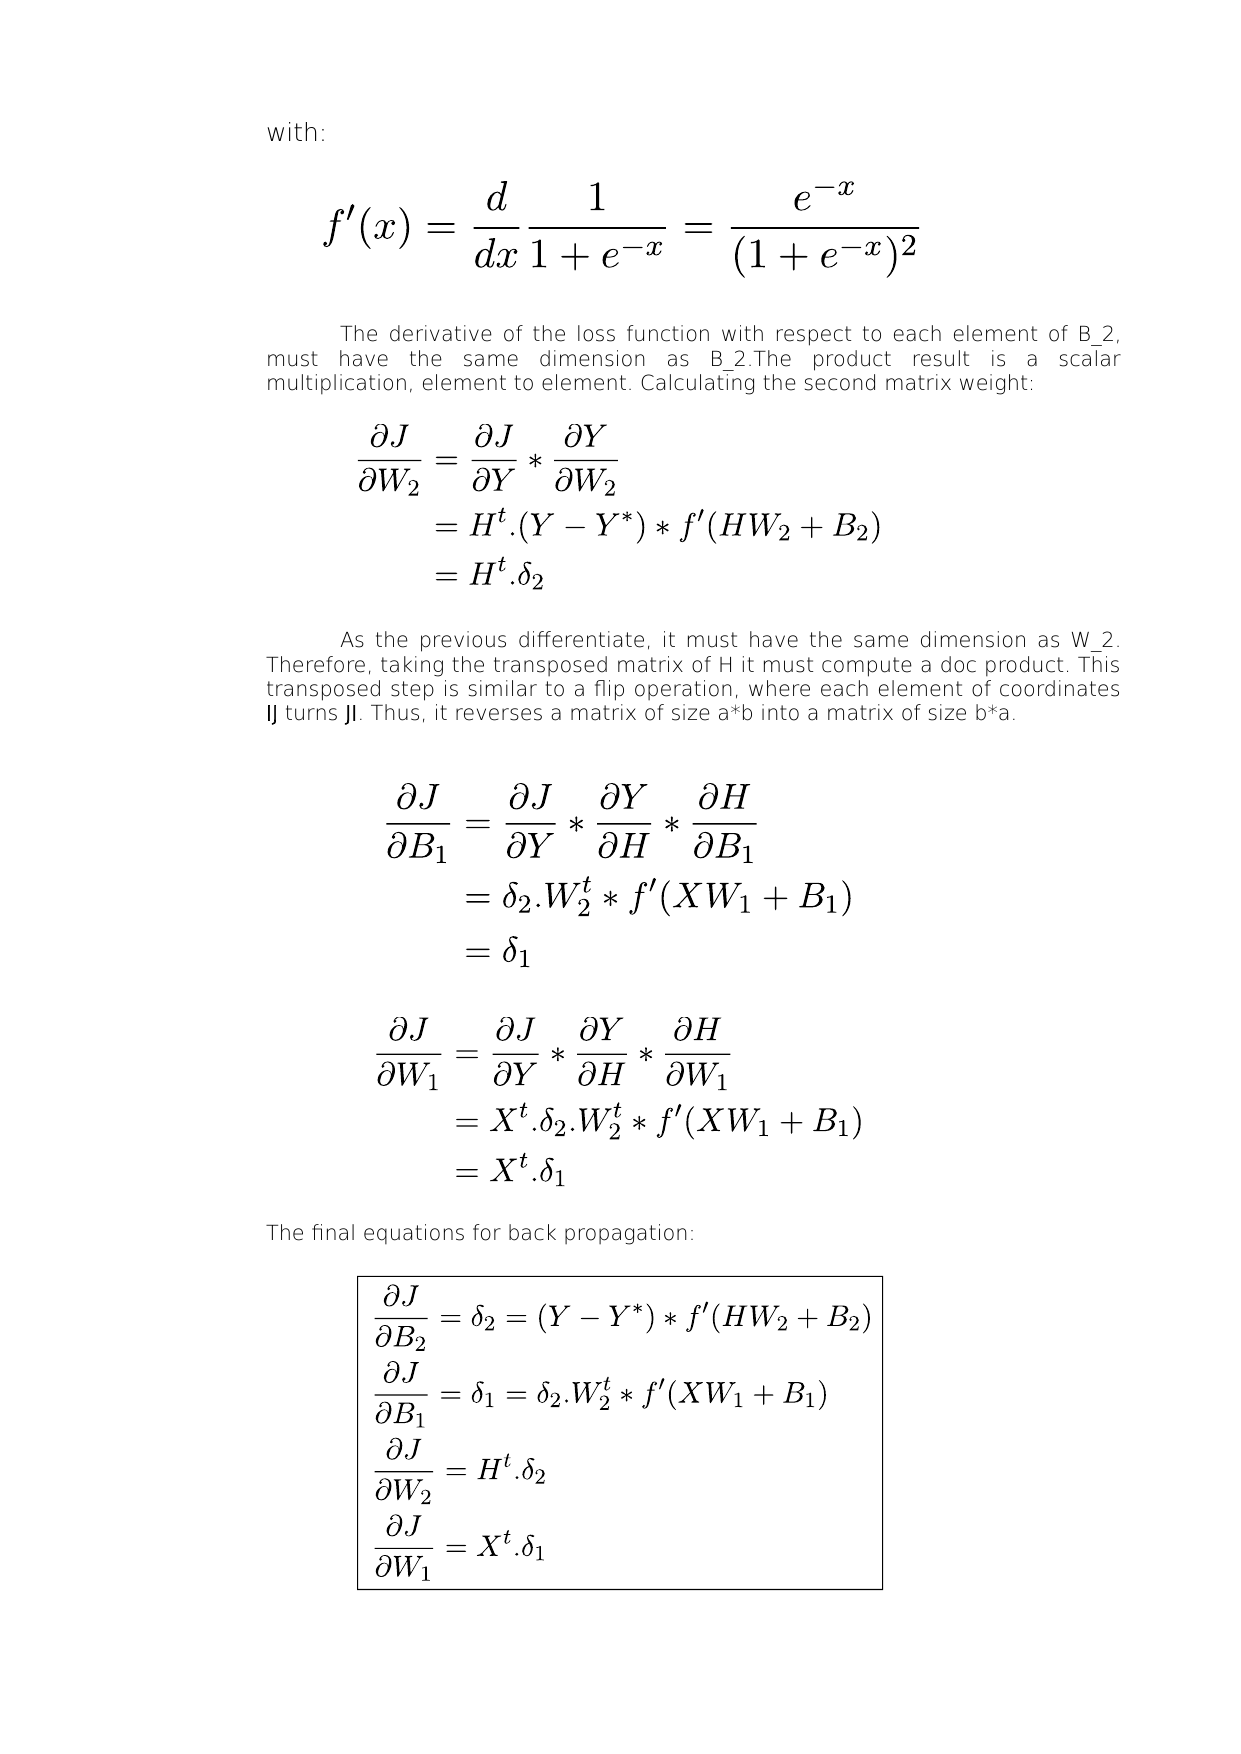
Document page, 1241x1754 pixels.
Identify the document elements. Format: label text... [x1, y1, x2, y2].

text The derivative of the loss function with respect to each element of B_2, must have the same dimension as B_2.The product result is a scalar multiplication, element to element. Calculating the second matrix weight: [266, 322, 1122, 395]
text The final equations for back propagation: [266, 1221, 1122, 1246]
text with: [266, 118, 1122, 147]
text As the previous differentiate, it must have the same dimension as W_2. Therefore, taking the transposed matrix of H it must compute a doc product. This transposed step is similar to a flip operation, where each element of coordinates IJ turns JI. Thus, it reverses a matrix of size a*b into a matrix of size b*a. [266, 628, 1122, 726]
